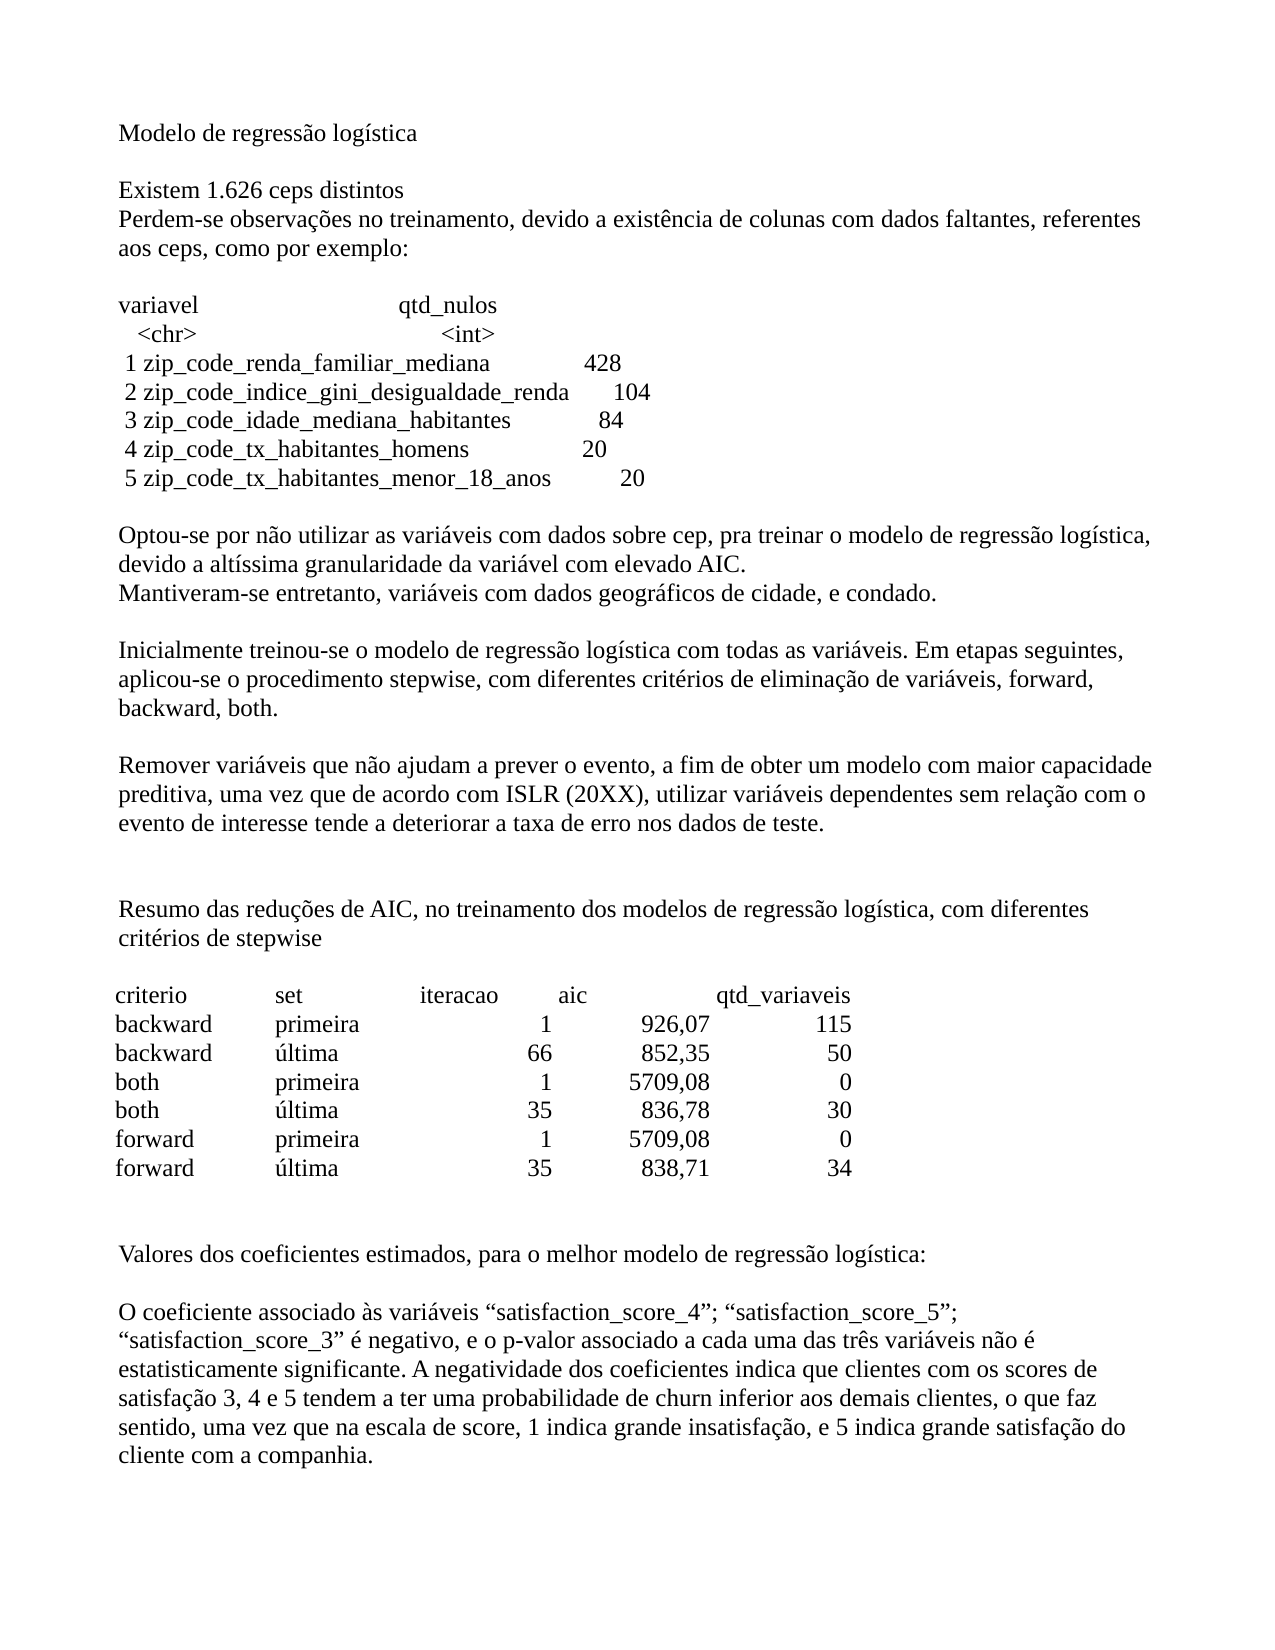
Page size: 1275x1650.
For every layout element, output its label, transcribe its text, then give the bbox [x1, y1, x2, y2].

text 4 zip_code_tx_habitantes_homens 20 [118, 434, 1157, 463]
table_cell backward [112, 1038, 272, 1067]
table_cell 5709,08 [555, 1124, 713, 1153]
table_cell forward [112, 1153, 272, 1182]
text Existem 1.626 ceps distintos [118, 176, 1157, 204]
text Optou-se por não utilizar as variáveis com dados sobre cep, pra treinar o modelo de regressão logística, devido a altíssima granularidade da variável com elevado AIC. [118, 521, 1157, 578]
table_cell 838,71 [555, 1153, 713, 1182]
table_cell última [272, 1096, 416, 1124]
text 3 zip_code_idade_mediana_habitantes 84 [118, 406, 1157, 434]
table_cell 66 [416, 1038, 555, 1067]
text Mantiveram-se entretanto, variáveis com dados geográficos de cidade, e condado. [118, 578, 1157, 607]
table_cell 115 [713, 1009, 855, 1038]
table_cell forward [112, 1124, 272, 1153]
table_cell backward [112, 1009, 272, 1038]
table_cell 926,07 [555, 1009, 713, 1038]
table_cell 0 [713, 1124, 855, 1153]
text Inicialmente treinou-se o modelo de regressão logística com todas as variáveis. Em etapas seguintes, aplicou-se o procedimento stepwise, com diferentes critérios de eliminação de variáveis, forward, backward, both. [118, 636, 1157, 722]
table_header criterio [112, 981, 272, 1009]
table_header set [272, 981, 416, 1009]
table_cell both [112, 1096, 272, 1124]
table_cell primeira [272, 1067, 416, 1096]
text 5 zip_code_tx_habitantes_menor_18_anos 20 [118, 463, 1157, 492]
text Remover variáveis que não ajudam a prever o evento, a fim de obter um modelo com maior capacidade preditiva, uma vez que de acordo com ISLR (20XX), utilizar variáveis dependentes sem relação com o evento de interesse tende a deteriorar a taxa de erro nos dados de teste. [118, 751, 1157, 837]
table_header iteracao [416, 981, 555, 1009]
text Resumo das reduções de AIC, no treinamento dos modelos de regressão logística, com diferentes critérios de stepwise [118, 894, 1157, 952]
text O coeficiente associado às variáveis “satisfaction_score_4”; “satisfaction_score_5”; “satisfaction_score_3” é negativo, e o p-valor associado a cada uma das três variáveis não é estatisticamente significante. A negatividade dos coeficientes indica que clientes com os scores de satisfação 3, 4 e 5 tendem a ter uma probabilidade de churn inferior aos demais clientes, o que faz sentido, uma vez que na escala de score, 1 indica grande insatisfação, e 5 indica grande satisfação do cliente com a companhia. [118, 1297, 1157, 1469]
text 1 zip_code_renda_familiar_mediana 428 [118, 348, 1157, 377]
table_cell 1 [416, 1124, 555, 1153]
table_cell última [272, 1153, 416, 1182]
table_cell 836,78 [555, 1096, 713, 1124]
table_cell 852,35 [555, 1038, 713, 1067]
text Valores dos coeficientes estimados, para o melhor modelo de regressão logística: [118, 1239, 1157, 1268]
table_cell both [112, 1067, 272, 1096]
text <chr> <int> [118, 319, 1157, 348]
table_cell última [272, 1038, 416, 1067]
text Perdem-se observações no treinamento, devido a existência de colunas com dados faltantes, referentes aos ceps, como por exemplo: [118, 204, 1157, 262]
table_header qtd_variaveis [713, 981, 855, 1009]
table_cell primeira [272, 1124, 416, 1153]
table_header aic [555, 981, 713, 1009]
text 2 zip_code_indice_gini_desigualdade_renda 104 [118, 377, 1157, 406]
table_cell 34 [713, 1153, 855, 1182]
table_cell primeira [272, 1009, 416, 1038]
table_cell 30 [713, 1096, 855, 1124]
table_cell 1 [416, 1009, 555, 1038]
table_cell 0 [713, 1067, 855, 1096]
table_cell 35 [416, 1153, 555, 1182]
table_cell 5709,08 [555, 1067, 713, 1096]
text Modelo de regressão logística [118, 118, 1157, 147]
table_cell 1 [416, 1067, 555, 1096]
table_cell 35 [416, 1096, 555, 1124]
table_cell 50 [713, 1038, 855, 1067]
text variavel qtd_nulos [118, 291, 1157, 319]
